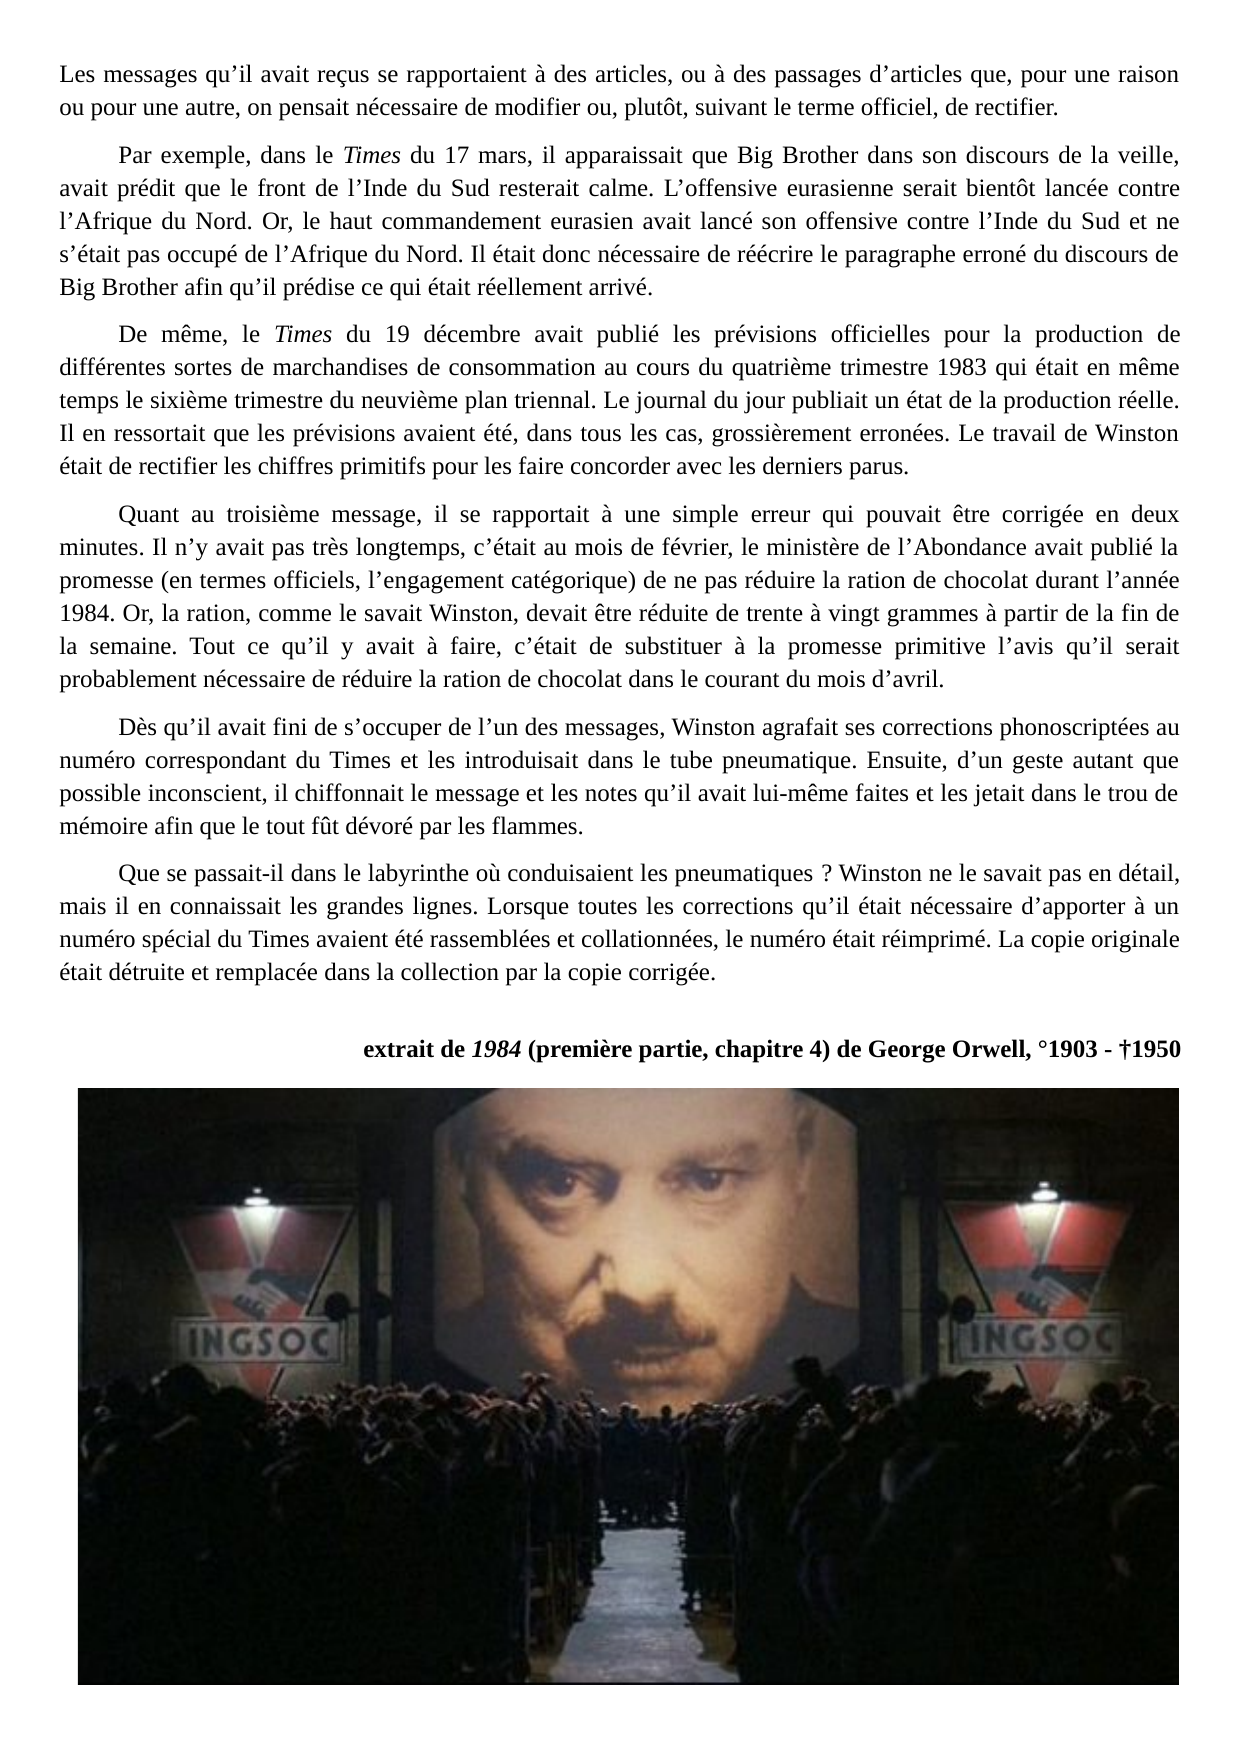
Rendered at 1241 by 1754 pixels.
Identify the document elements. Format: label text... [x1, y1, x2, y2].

text extrait de 1984 (première partie, chapitre 4) de George Orwell, °1903 - †1950 [59, 1034, 1181, 1063]
picture [77, 1088, 1179, 1685]
text Que se passait-il dans le labyrinthe où conduisaient les pneumatiques ? Winston ne le savait pas en détail, mais il en connaissait les grandes lignes. Lorsque toutes les corrections qu’il était nécessaire d’apporter à un numéro spécial du Times avaient été rassemblées et collationnées, le numéro était réimprimé. La copie originale était détruite et remplacée dans la collection par la copie corrigée. [59, 858, 1181, 986]
text Quant au troisième message, il se rapportait à une simple erreur qui pouvait être corrigée en deux minutes. Il n’y avait pas très longtemps, c’était au mois de février, le ministère de l’Abondance avait publié la promesse (en termes officiels, l’engagement catégorique) de ne pas réduire la ration de chocolat durant l’année 1984. Or, la ration, comme le savait Winston, devait être réduite de trente à vingt grammes à partir de la fin de la semaine. Tout ce qu’il y avait à faire, c’était de substituer à la promesse primitive l’avis qu’il serait probablement nécessaire de réduire la ration de chocolat dans le courant du mois d’avril. [59, 499, 1181, 693]
text De même, le Times du 19 décembre avait publié les prévisions officielles pour la production de différentes sortes de marchandises de consommation au cours du quatrième trimestre 1983 qui était en même temps le sixième trimestre du neuvième plan triennal. Le journal du jour publiait un état de la production réelle. Il en ressortait que les prévisions avaient été, dans tous les cas, grossièrement erronées. Le travail de Winston était de rectifier les chiffres primitifs pour les faire concorder avec les derniers parus. [59, 319, 1181, 480]
text Les messages qu’il avait reçus se rapportaient à des articles, ou à des passages d’articles que, pour une raison ou pour une autre, on pensait nécessaire de modifier ou, plutôt, suivant le terme officiel, de rectifier. [59, 59, 1181, 121]
text Dès qu’il avait fini de s’occuper de l’un des messages, Winston agrafait ses corrections phonoscriptées au numéro correspondant du Times et les introduisait dans le tube pneumatique. Ensuite, d’un geste autant que possible inconscient, il chiffonnait le message et les notes qu’il avait lui-même faites et les jetait dans le trou de mémoire afin que le tout fût dévoré par les flammes. [59, 712, 1181, 839]
text Par exemple, dans le Times du 17 mars, il apparaissait que Big Brother dans son discours de la veille, avait prédit que le front de l’Inde du Sud resterait calme. L’offensive eurasienne serait bientôt lancée contre l’Afrique du Nord. Or, le haut commandement eurasien avait lancé son offensive contre l’Inde du Sud et ne s’était pas occupé de l’Afrique du Nord. Il était donc nécessaire de réécrire le paragraphe erroné du discours de Big Brother afin qu’il prédise ce qui était réellement arrivé. [59, 140, 1181, 301]
